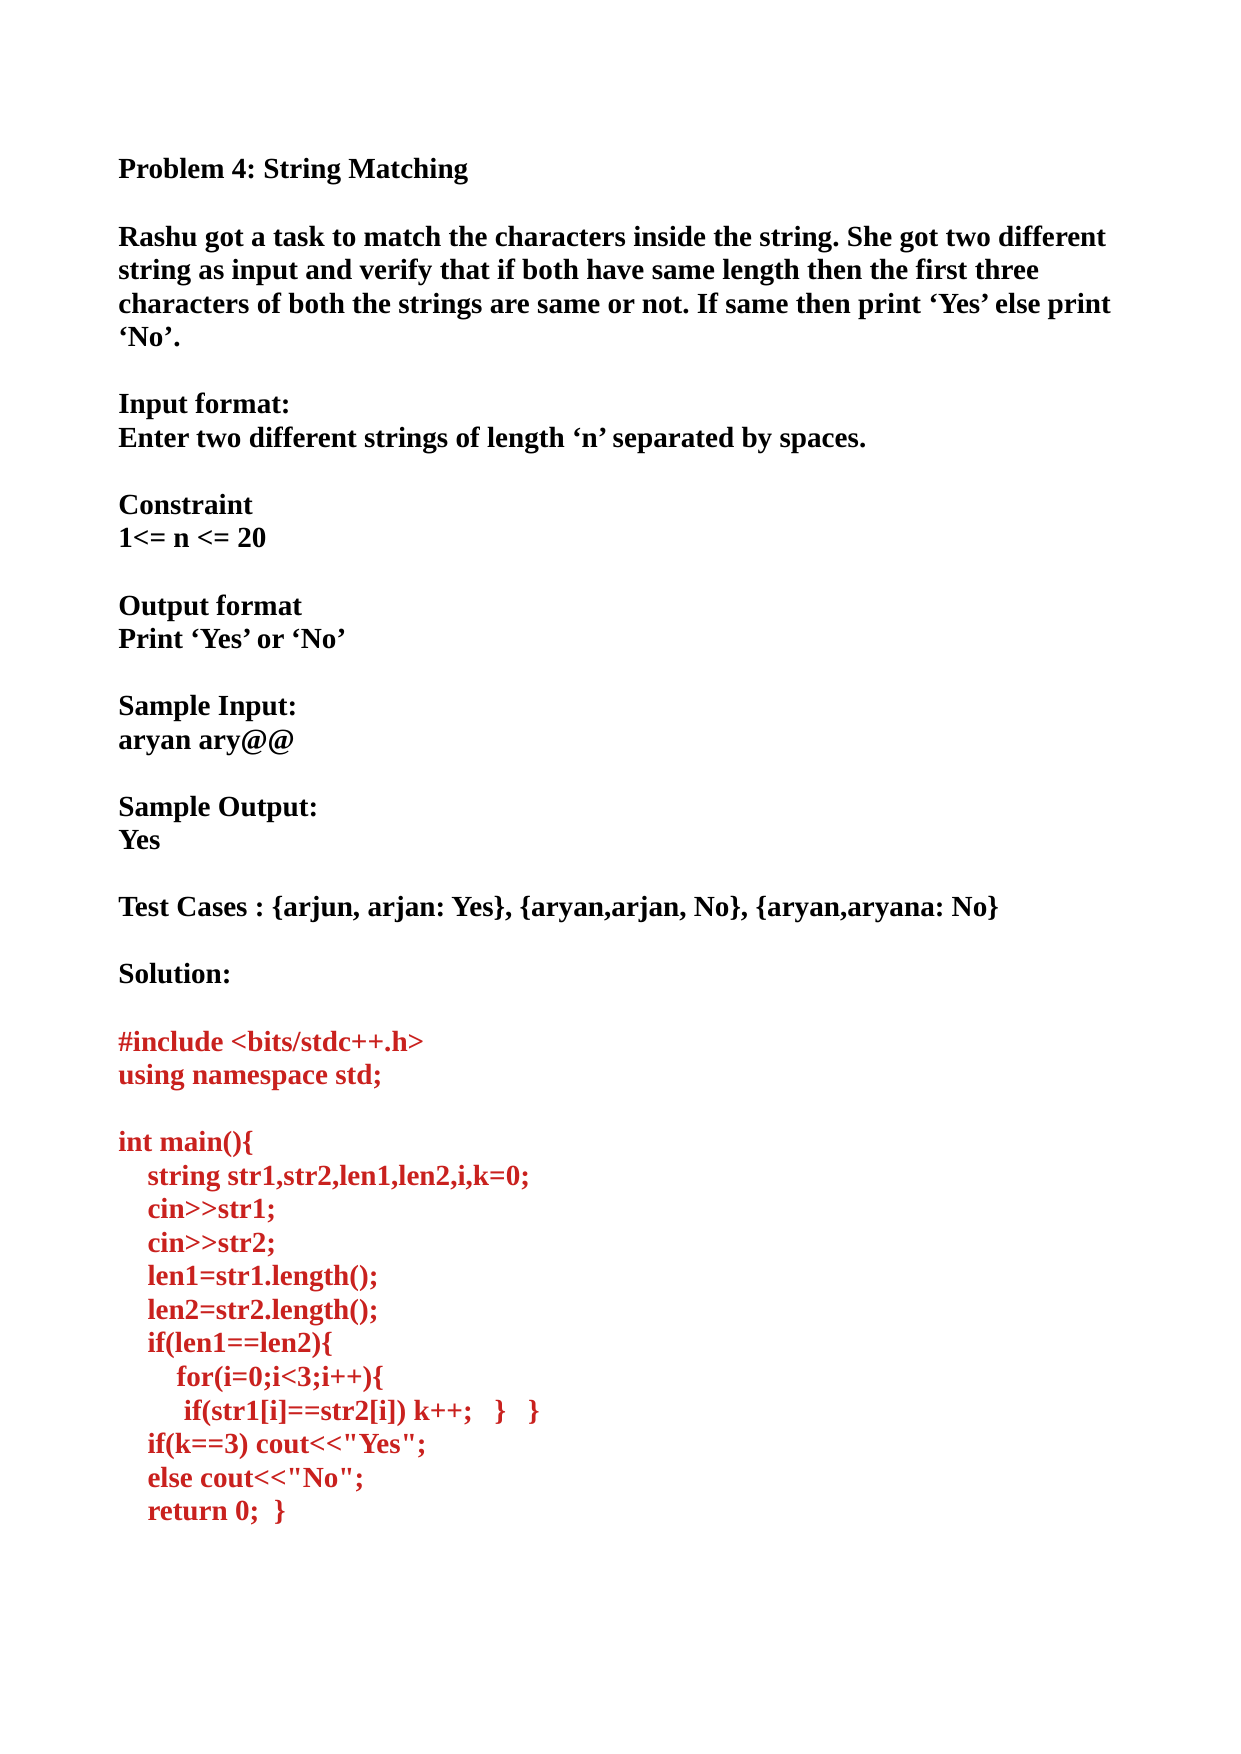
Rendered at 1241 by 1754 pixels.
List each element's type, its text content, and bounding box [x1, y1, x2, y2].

text Problem 4: String Matching [118, 152, 1122, 185]
text len2=str2.length(); [118, 1292, 1122, 1326]
text if(k==3) cout<<"Yes"; [118, 1426, 1122, 1460]
text return 0; } [118, 1493, 1122, 1527]
text cin>>str2; [118, 1225, 1122, 1258]
text Yes [118, 822, 1122, 856]
text if(len1==len2){ [118, 1326, 1122, 1359]
text len1=str1.length(); [118, 1258, 1122, 1292]
text #include <bits/stdc++.h> [118, 1024, 1122, 1057]
text 1<= n <= 20 [118, 521, 1122, 554]
text if(str1[i]==str2[i]) k++; } } [118, 1393, 1122, 1426]
text aryan ary@@ [118, 722, 1122, 755]
text using namespace std; [118, 1057, 1122, 1091]
text string str1,str2,len1,len2,i,k=0; [118, 1158, 1122, 1191]
text Rashu got a task to match the characters inside the string. She got two different string as input and verify that if both have same length then the first three characters of both the strings are same or not. If same then print ‘Yes’ else print ‘No’. [118, 219, 1122, 353]
text else cout<<"No"; [118, 1460, 1122, 1493]
text Input format: [118, 386, 1122, 420]
text Test Cases : {arjun, arjan: Yes}, {aryan,arjan, No}, {aryan,aryana: No} [118, 889, 1122, 923]
text cin>>str1; [118, 1191, 1122, 1225]
text int main(){ [118, 1124, 1122, 1158]
text Sample Input: [118, 688, 1122, 722]
text Sample Output: [118, 789, 1122, 822]
text Solution: [118, 957, 1122, 990]
text for(i=0;i<3;i++){ [118, 1359, 1122, 1393]
text Print ‘Yes’ or ‘No’ [118, 621, 1122, 655]
text Enter two different strings of length ‘n’ separated by spaces. [118, 420, 1122, 453]
text Constraint [118, 487, 1122, 521]
text Output format [118, 588, 1122, 621]
